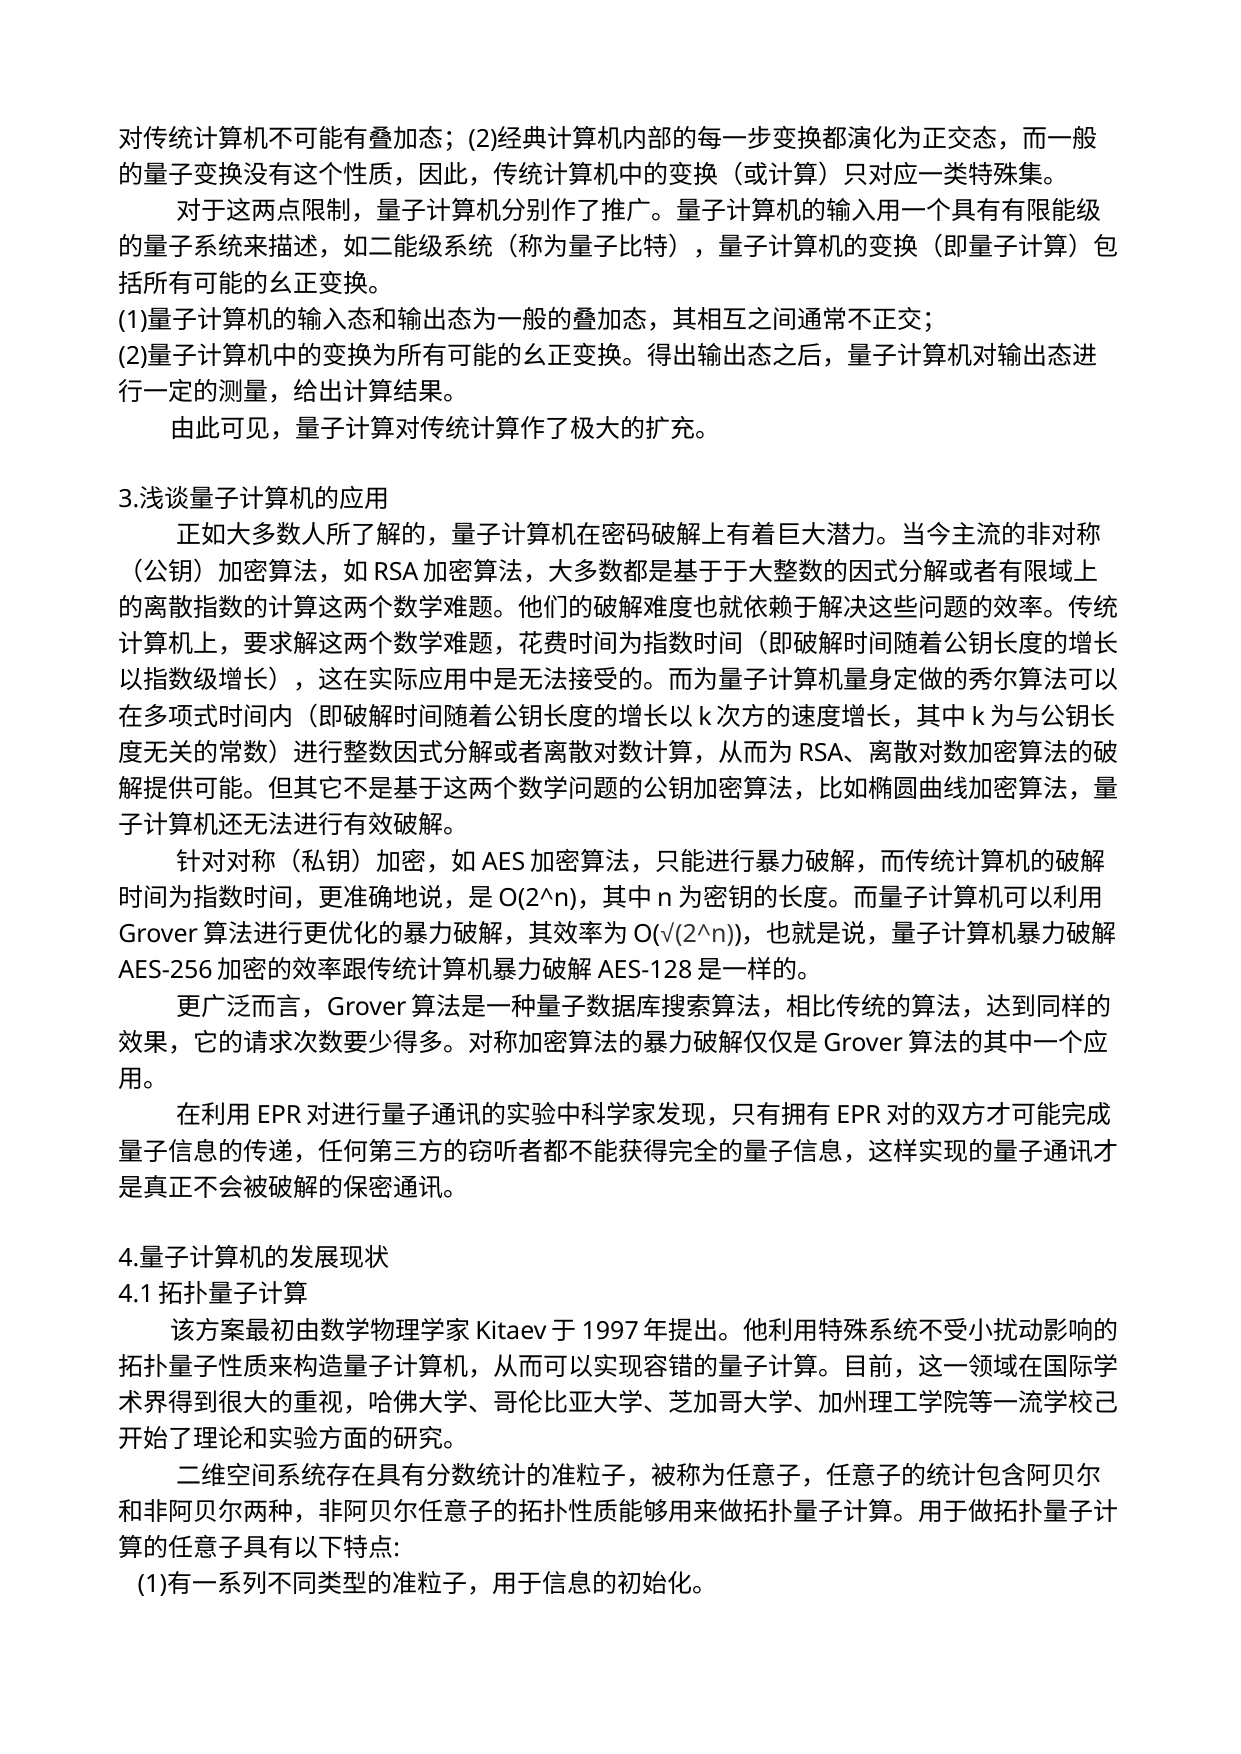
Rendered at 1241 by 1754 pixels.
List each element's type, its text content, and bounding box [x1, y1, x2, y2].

text 正如大多数人所了解的，量子计算机在密码破解上有着巨大潜力。当今主流的非对称（公钥）加密算法，如RSA加密算法，大多数都是基于于大整数的因式分解或者有限域上的离散指数的计算这两个数学难题。他们的破解难度也就依赖于解决这些问题的效率。传统计算机上，要求解这两个数学难题，花费时间为指数时间（即破解时间随着公钥长度的增长以指数级增长），这在实际应用中是无法接受的。而为量子计算机量身定做的秀尔算法可以在多项式时间内（即破解时间随着公钥长度的增长以k次方的速度增长，其中k为与公钥长度无关的常数）进行整数因式分解或者离散对数计算，从而为RSA、离散对数加密算法的破解提供可能。但其它不是基于这两个数学问题的公钥加密算法，比如椭圆曲线加密算法，量子计算机还无法进行有效破解。 [118, 515, 1122, 841]
text 由此可见，量子计算对传统计算作了极大的扩充。 [118, 408, 1122, 444]
text (1)量子计算机的输入态和输出态为一般的叠加态，其相互之间通常不正交； [118, 299, 1122, 336]
text 传统计算机在计算上有两大限制:(1)其输入态和输出态都是经典信号，用量子力学的语言来描述，也即是：其输入态和输出态都是某一力学量的本征态。所有的输入态均相互正交。对传统计算机不可能有叠加态；(2)经典计算机内部的每一步变换都演化为正交态，而一般的量子变换没有这个性质，因此，传统计算机中的变换（或计算）只对应一类特殊集。 [118, 118, 1122, 191]
text 该方案最初由数学物理学家Kitaev于1997年提出。他利用特殊系统不受小扰动影响的拓扑量子性质来构造量子计算机，从而可以实现容错的量子计算。目前，这一领域在国际学术界得到很大的重视，哈佛大学、哥伦比亚大学、芝加哥大学、加州理工学院等一流学校己开始了理论和实验方面的研究。 [118, 1310, 1122, 1455]
text 更广泛而言，Grover算法是一种量子数据库搜索算法，相比传统的算法，达到同样的效果，它的请求次数要少得多。对称加密算法的暴力破解仅仅是Grover算法的其中一个应用。 [118, 986, 1122, 1095]
text 对于这两点限制，量子计算机分别作了推广。量子计算机的输入用一个具有有限能级的量子系统来描述，如二能级系统（称为量子比特），量子计算机的变换（即量子计算）包括所有可能的幺正变换。 [118, 191, 1122, 299]
text 4.1拓扑量子计算 [118, 1274, 1122, 1310]
text (2)量子计算机中的变换为所有可能的幺正变换。得出输出态之后，量子计算机对输出态进行一定的测量，给出计算结果。 [118, 336, 1122, 408]
text 二维空间系统存在具有分数统计的准粒子，被称为任意子，任意子的统计包含阿贝尔和非阿贝尔两种，非阿贝尔任意子的拓扑性质能够用来做拓扑量子计算。用于做拓扑量子计算的任意子具有以下特点: [118, 1455, 1122, 1564]
text 针对对称（私钥）加密，如AES加密算法，只能进行暴力破解，而传统计算机的破解时间为指数时间，更准确地说，是O(2^n)，其中n 为密钥的长度。而量子计算机可以利用Grover算法进行更优化的暴力破解，其效率为O(√(2^n))，也就是说，量子计算机暴力破解AES-256加密的效率跟传统计算机暴力破解AES-128是一样的。 [118, 841, 1122, 986]
text 在利用EPR对进行量子通讯的实验中科学家发现，只有拥有EPR对的双方才可能完成量子信息的传递，任何第三方的窃听者都不能获得完全的量子信息，这样实现的量子通讯才是真正不会被破解的保密通讯。 [118, 1095, 1122, 1204]
text (1)有一系列不同类型的准粒子，用于信息的初始化。 [118, 1564, 1122, 1600]
text 4.量子计算机的发展现状 [118, 1238, 1122, 1274]
text 3.浅谈量子计算机的应用 [118, 478, 1122, 515]
